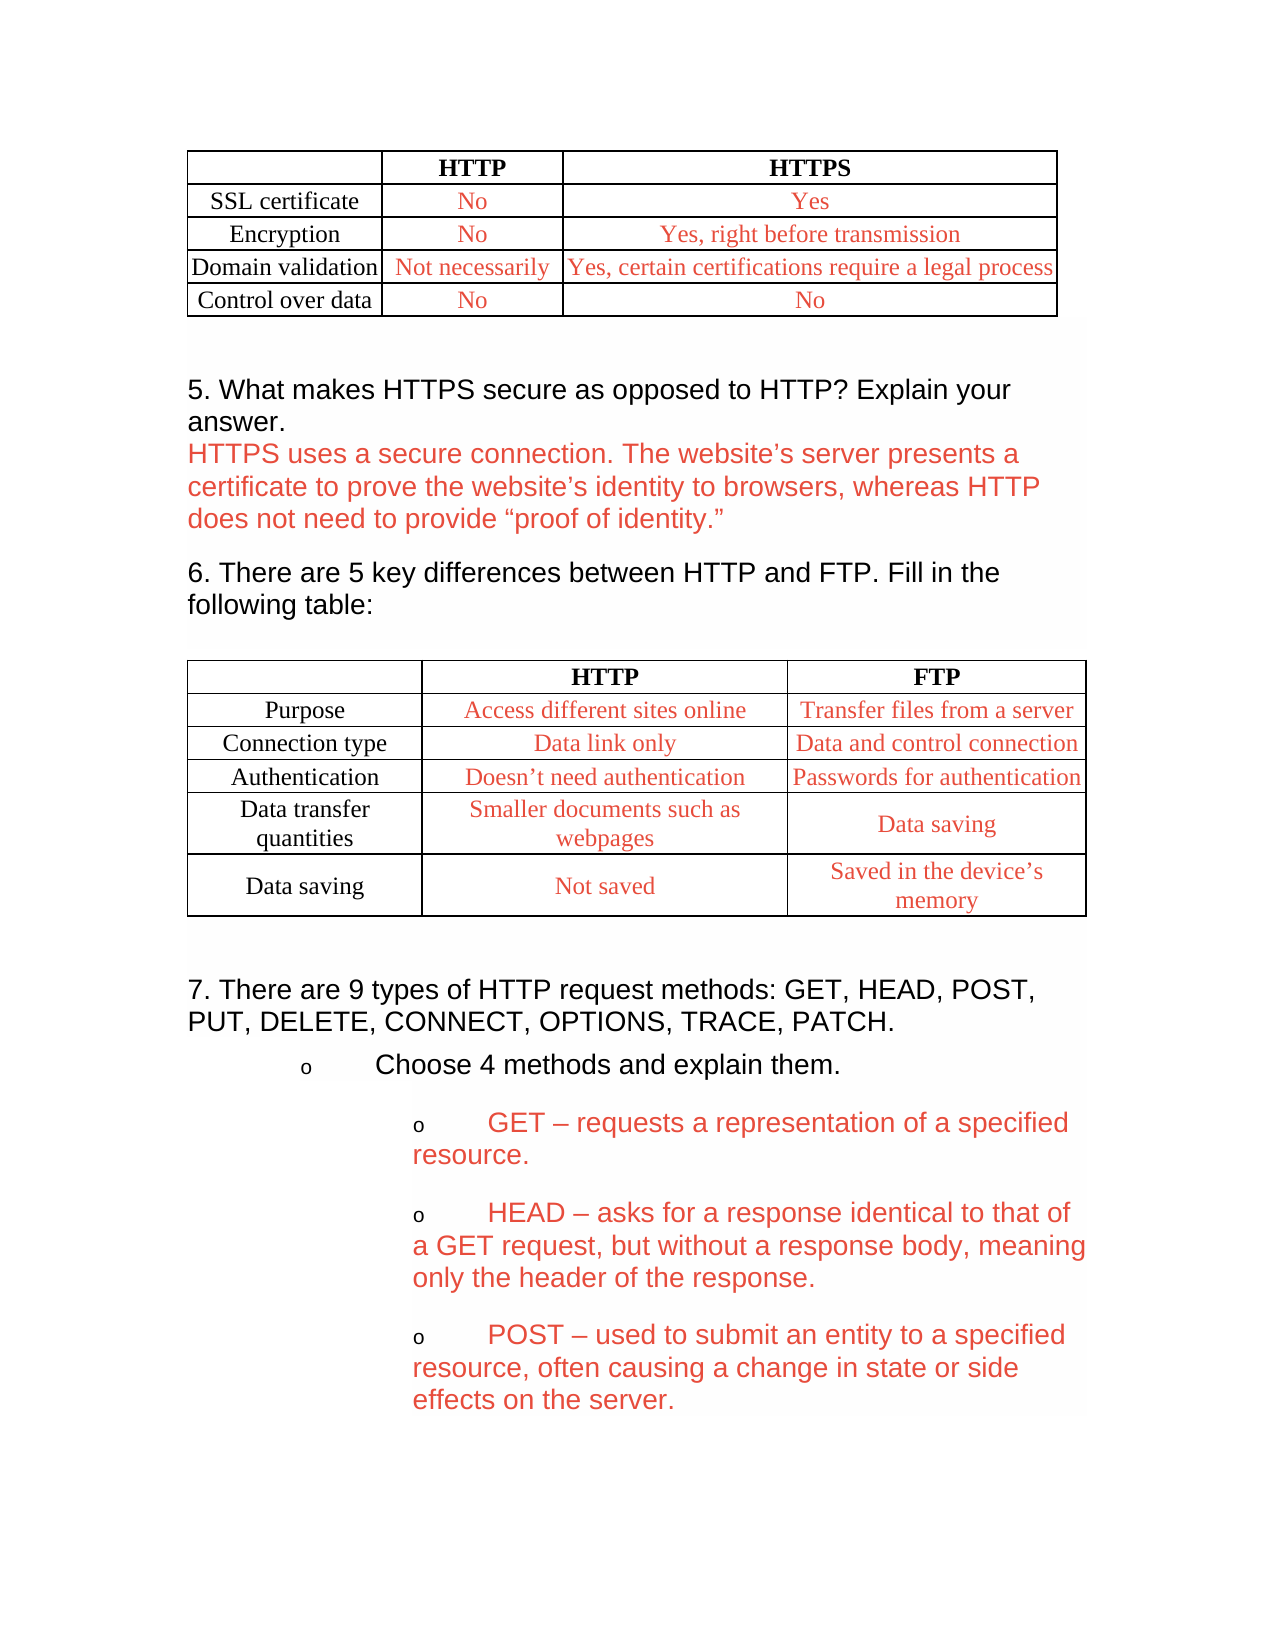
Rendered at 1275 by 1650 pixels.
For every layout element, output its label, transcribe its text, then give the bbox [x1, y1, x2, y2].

table_cell Data saving [188, 855, 421, 915]
table_cell Yes [564, 185, 1056, 216]
table_cell Connection type [188, 727, 421, 758]
table_cell Not necessarily [383, 251, 562, 282]
table_cell Transfer files from a server [788, 694, 1085, 726]
table_cell Not saved [423, 855, 787, 915]
table_cell Control over data [188, 284, 381, 315]
table_cell Domain validation [188, 251, 381, 282]
table_cell Doesn’t need authentication [423, 760, 787, 792]
table_cell Access different sites online [423, 694, 787, 726]
table_cell No [383, 218, 562, 249]
table_header HTTPS [564, 152, 1056, 183]
table_cell Yes, right before transmission [564, 218, 1056, 249]
table_header [188, 661, 421, 692]
table_cell Data link only [423, 727, 787, 758]
text 7. There are 9 types of HTTP request methods: GET, HEAD, POST, PUT, DELETE, CONNECT, OPTIONS, TRACE, PATCH. [187, 973, 1087, 1037]
table_cell Data transfer quantities [188, 793, 421, 853]
table_cell Yes, certain certifications require a legal process [564, 251, 1056, 282]
table_cell No [383, 284, 562, 315]
table_cell Passwords for authentication [788, 760, 1085, 792]
table_cell Encryption [188, 218, 381, 249]
table_header [188, 152, 381, 183]
table_cell Saved in the device’s memory [788, 855, 1085, 915]
table_header FTP [788, 661, 1085, 692]
table_cell Authentication [188, 760, 421, 792]
table_cell Smaller documents such as webpages [423, 793, 787, 853]
list POST – used to submit an entity to a specified resource, often causing a change in state or side effects on the server. [412, 1318, 1087, 1416]
text 6. There are 5 key differences between HTTP and FTP. Fill in the following table: [187, 556, 1087, 649]
table_cell Data saving [788, 793, 1085, 853]
list Choose 4 methods and explain them. [300, 1048, 1087, 1081]
table_cell No [564, 284, 1056, 315]
list GET – requests a representation of a specified resource. [412, 1106, 1087, 1171]
table_cell SSL certificate [188, 185, 381, 216]
table_header HTTP [383, 152, 562, 183]
table_cell Purpose [188, 694, 421, 726]
table_cell Data and control connection [788, 727, 1085, 758]
text 5. What makes HTTPS secure as opposed to HTTP? Explain your answer. HTTPS uses a secure connection. The website’s server presents a certificate to prove the website’s identity to browsers, whereas HTTP does not need to provide “proof of identity.” [187, 373, 1087, 535]
table_header HTTP [423, 661, 787, 692]
list HEAD – asks for a response identical to that of a GET request, but without a response body, meaning only the header of the response. [412, 1196, 1087, 1293]
table_cell No [383, 185, 562, 216]
